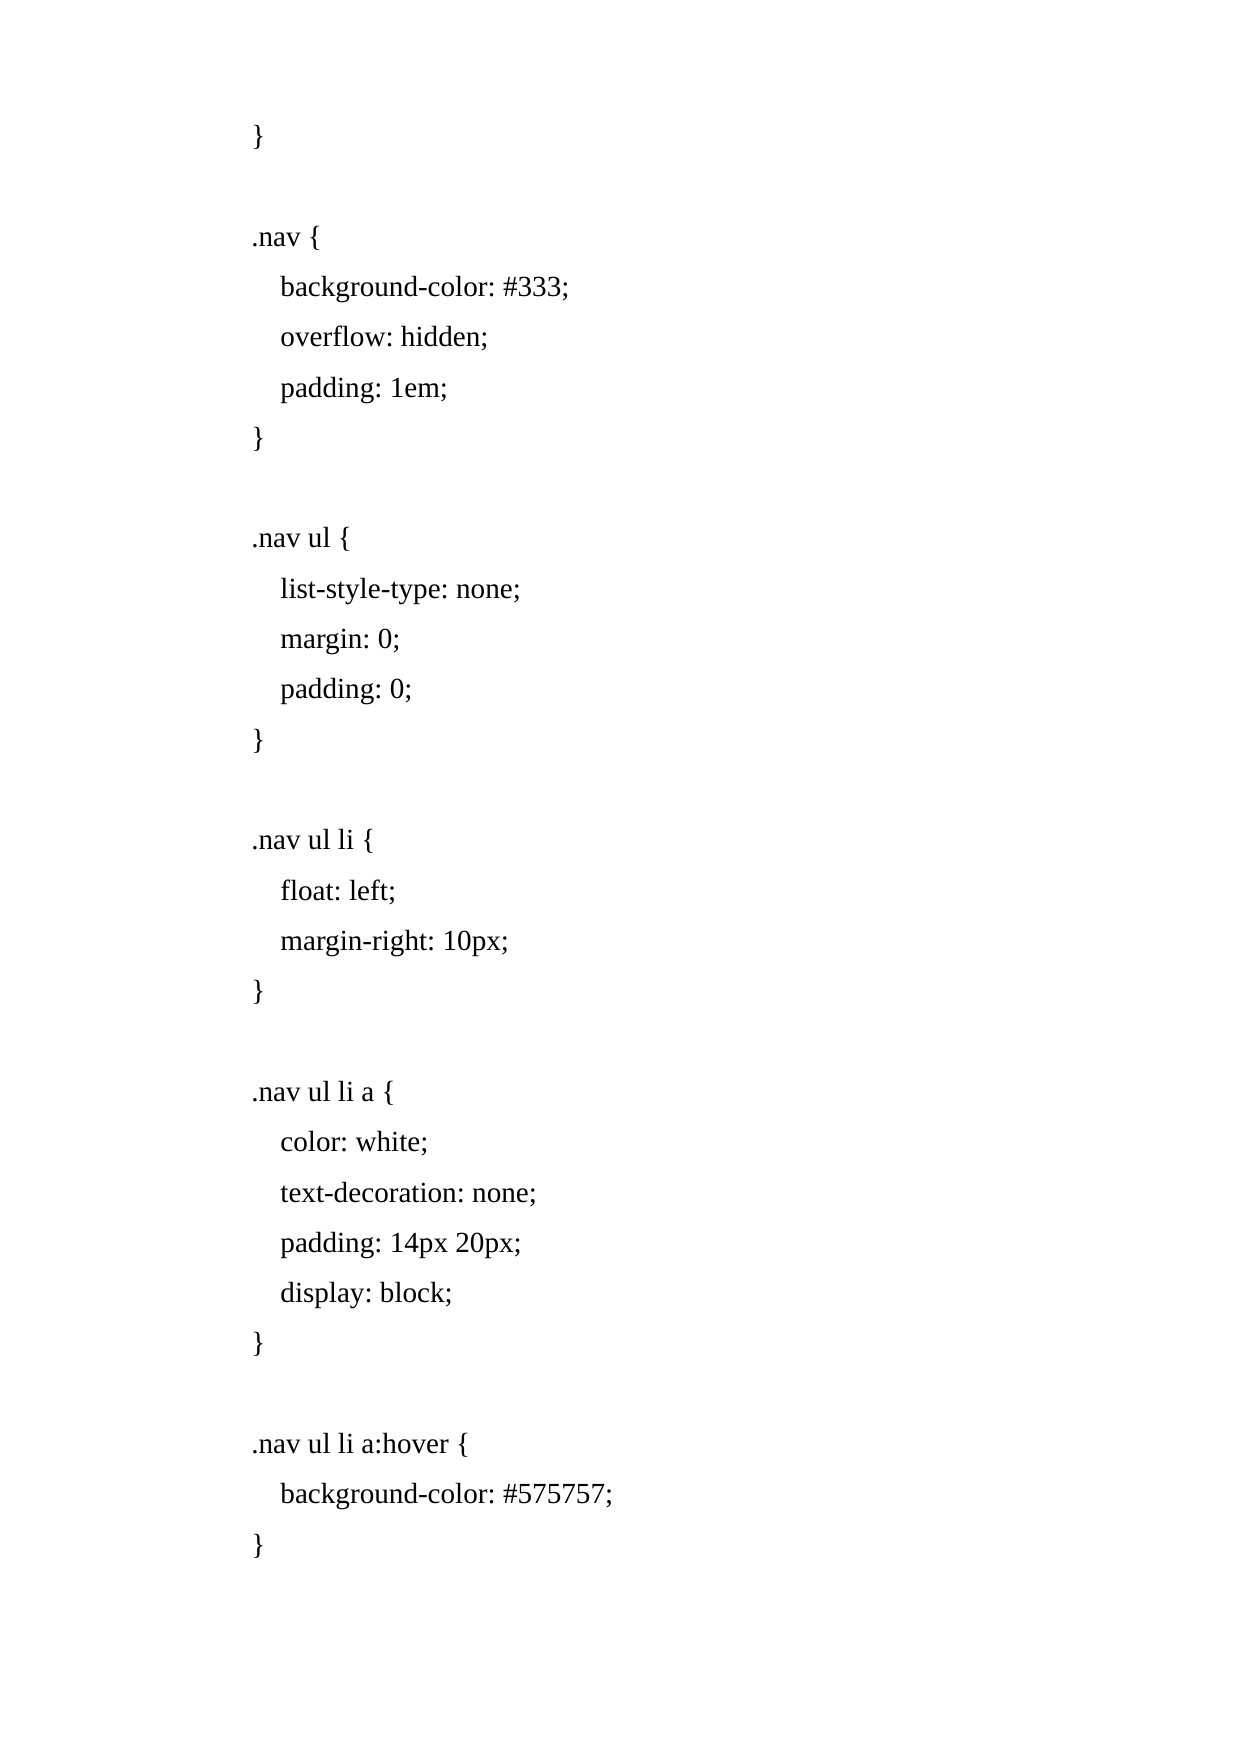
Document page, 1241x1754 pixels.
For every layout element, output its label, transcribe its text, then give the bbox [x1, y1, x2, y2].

text display: block; [177, 1275, 1152, 1309]
text .nav ul li a:hover { [177, 1426, 1152, 1460]
text background-color: #333; [177, 269, 1152, 303]
text margin: 0; [177, 621, 1152, 655]
text .nav ul li a { [177, 1074, 1152, 1108]
text .nav ul { [177, 521, 1152, 554]
text list-style-type: none; [177, 571, 1152, 604]
text margin-right: 10px; [177, 923, 1152, 957]
text color: white; [177, 1124, 1152, 1158]
text } [177, 420, 1152, 453]
text padding: 0; [177, 672, 1152, 705]
text overflow: hidden; [177, 319, 1152, 353]
text } [177, 118, 1152, 152]
text padding: 14px 20px; [177, 1225, 1152, 1258]
text } [177, 973, 1152, 1007]
text } [177, 722, 1152, 755]
text float: left; [177, 873, 1152, 906]
text padding: 1em; [177, 370, 1152, 403]
text } [177, 1527, 1152, 1560]
text background-color: #575757; [177, 1477, 1152, 1510]
text } [177, 1326, 1152, 1359]
text .nav ul li { [177, 822, 1152, 856]
text .nav { [177, 219, 1152, 252]
text text-decoration: none; [177, 1175, 1152, 1208]
